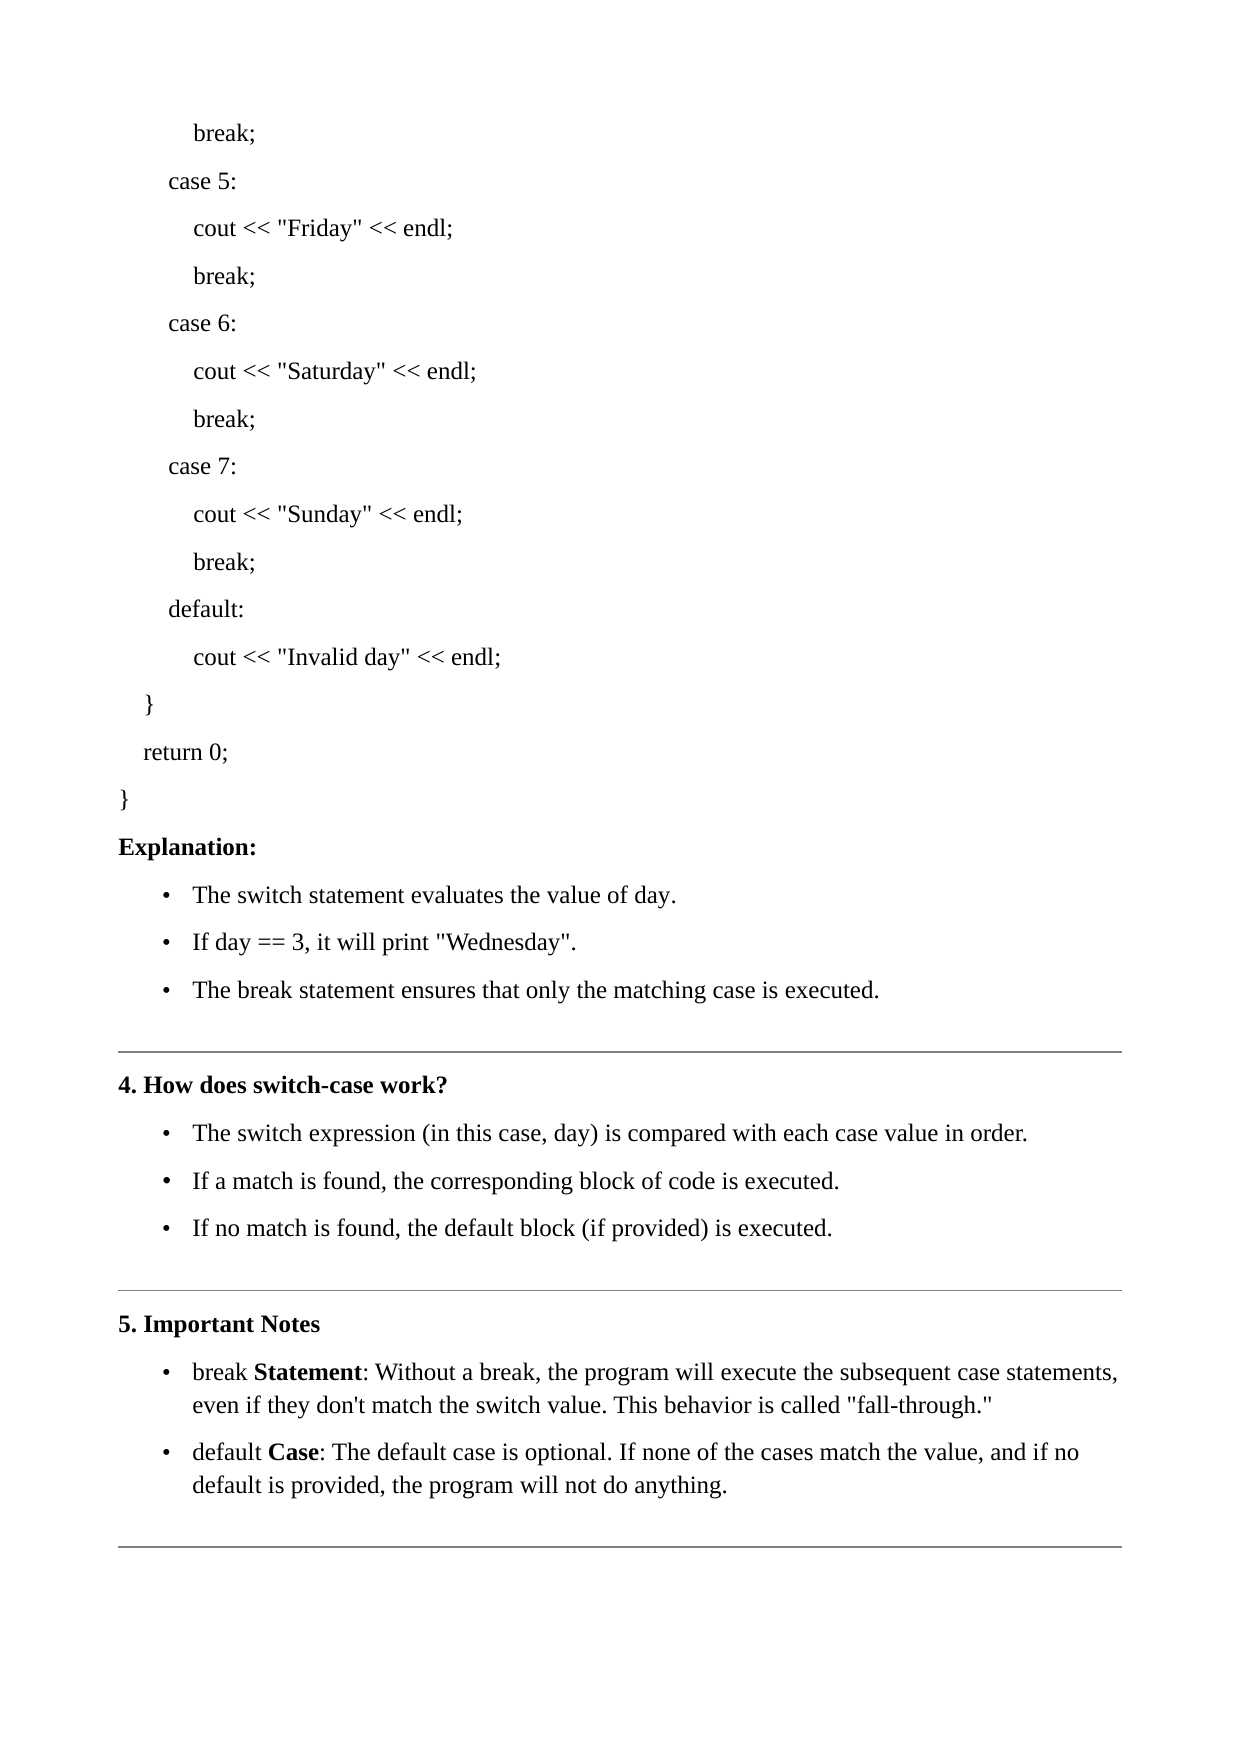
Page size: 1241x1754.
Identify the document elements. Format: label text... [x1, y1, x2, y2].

text break; [118, 547, 1122, 575]
text cout << "Sunday" << endl; [118, 499, 1122, 528]
list break Statement: Without a break, the program will execute the subsequent case statements, even if they don't match the switch value. This behavior is called "fall-through." [162, 1357, 1122, 1418]
list If day == 3, it will print "Wednesday". [162, 927, 1122, 956]
text break; [118, 404, 1122, 432]
text cout << "Saturday" << endl; [118, 356, 1122, 385]
subtitle 4. How does switch-case work? [118, 1071, 1122, 1099]
list The switch expression (in this case, day) is compared with each case value in order. [162, 1118, 1122, 1147]
text Explanation: [118, 832, 1122, 861]
list The switch statement evaluates the value of day. [162, 880, 1122, 908]
text cout << "Friday" << endl; [118, 213, 1122, 242]
list The break statement ensures that only the matching case is executed. [162, 975, 1122, 1004]
text } [118, 784, 1122, 813]
text return 0; [118, 737, 1122, 766]
list If no match is found, the default block (if provided) is executed. [162, 1213, 1122, 1242]
text default: [118, 594, 1122, 623]
text case 6: [118, 308, 1122, 337]
text break; [118, 118, 1122, 147]
text } [118, 689, 1122, 718]
text break; [118, 261, 1122, 290]
text cout << "Invalid day" << endl; [118, 642, 1122, 671]
text case 5: [118, 166, 1122, 194]
subtitle 5. Important Notes [118, 1309, 1122, 1338]
text case 7: [118, 451, 1122, 480]
list default Case: The default case is optional. If none of the cases match the value, and if no default is provided, the program will not do anything. [162, 1437, 1122, 1499]
list If a match is found, the corresponding block of code is executed. [162, 1166, 1122, 1194]
